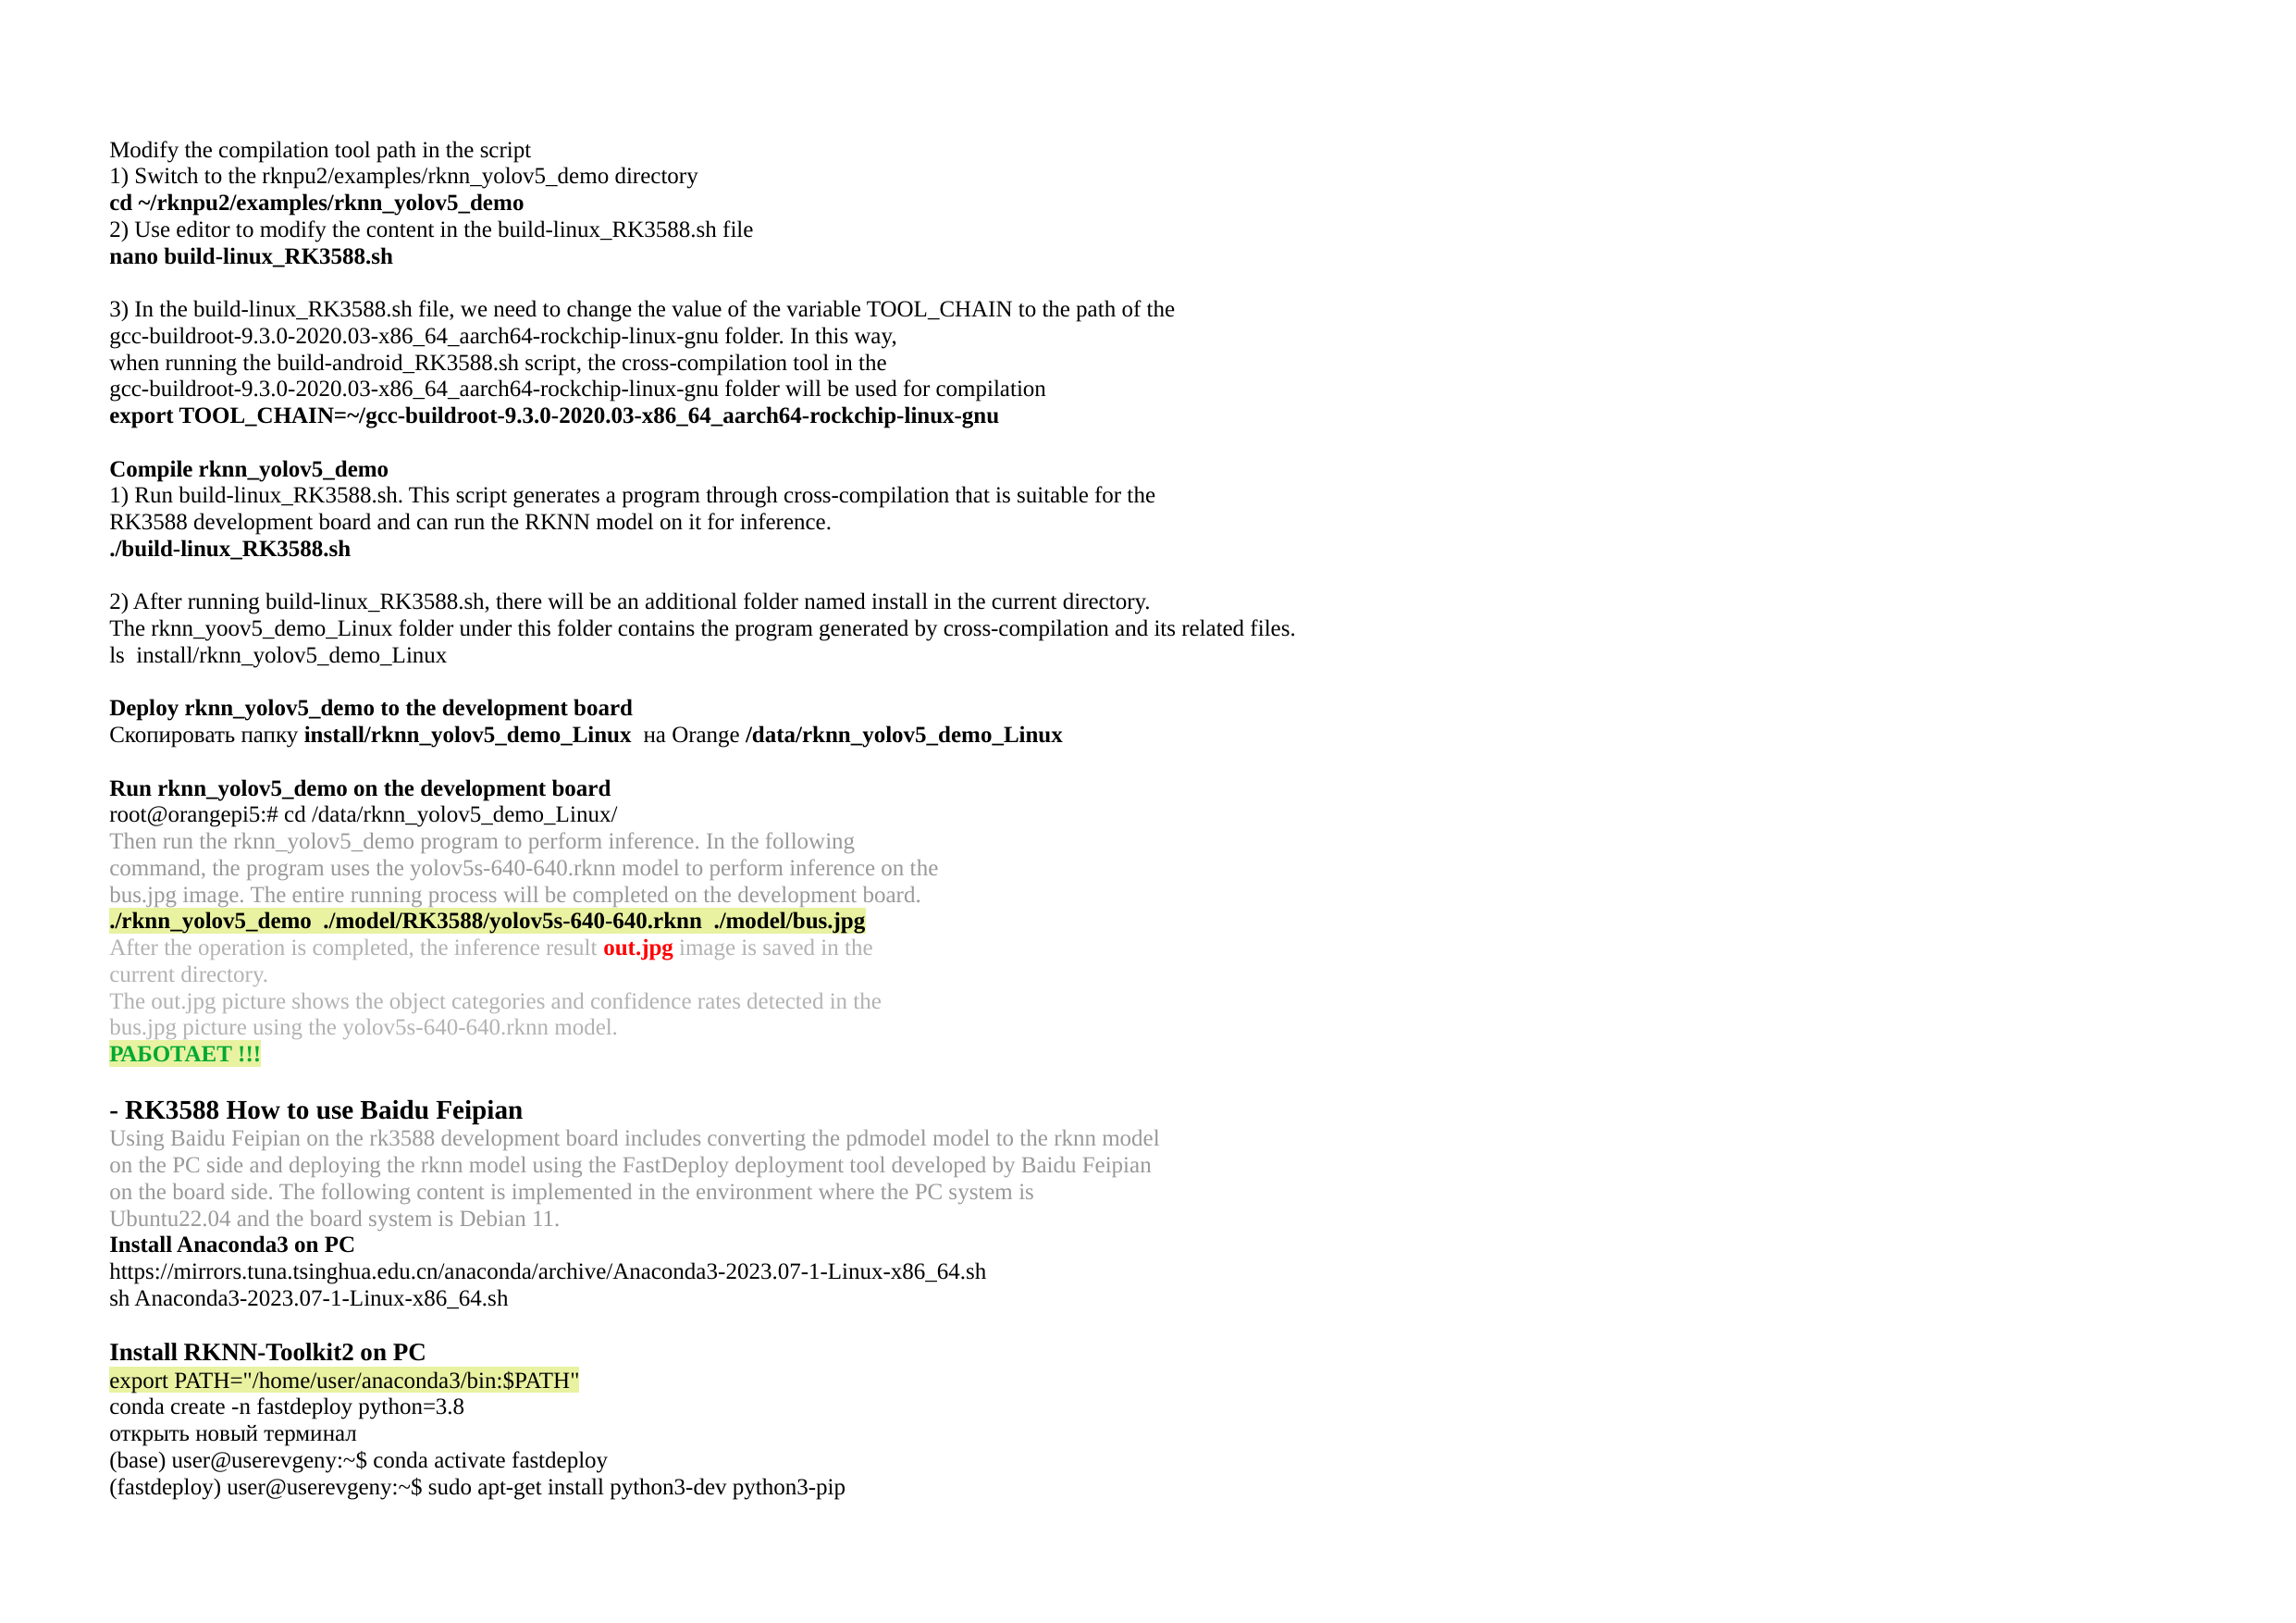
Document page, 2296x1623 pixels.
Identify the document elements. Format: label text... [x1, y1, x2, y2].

text Скопировать папку install/rknn_yolov5_demo_Linux на Orange /data/rknn_yolov5_demo_Linux [109, 721, 2186, 748]
text sh Anaconda3-2023.07-1-Linux-x86_64.sh [109, 1284, 2186, 1311]
text 1) Run build-linux_RK3588.sh. This script generates a program through cross-compilation that is suitable for the [109, 482, 2186, 508]
text ls install/rknn_yolov5_demo_Linux [109, 641, 2186, 668]
text Compile rknn_yolov5_demo [109, 455, 2186, 482]
text РАБОТАЕТ !!! [109, 1040, 2186, 1067]
text gcc-buildroot-9.3.0-2020.03-x86_64_aarch64-rockchip-linux-gnu folder will be used for compilation [109, 376, 2186, 402]
text on the board side. The following content is implemented in the environment where the PC system is [109, 1178, 2186, 1205]
text bus.jpg picture using the yolov5s-640-640.rknn model. [109, 1014, 2186, 1040]
text command, the program uses the yolov5s-640-640.rknn model to perform inference on the [109, 854, 2186, 881]
text The out.jpg picture shows the object categories and confidence rates detected in the [109, 987, 2186, 1014]
text conda create -n fastdeploy python=3.8 [109, 1393, 2186, 1419]
text Install RKNN-Toolkit2 on PC [109, 1337, 2186, 1367]
text 2) Use editor to modify the content in the build-linux_RK3588.sh file [109, 216, 2186, 242]
text Ubuntu22.04 and the board system is Debian 11. [109, 1205, 2186, 1231]
text Using Baidu Feipian on the rk3588 development board includes converting the pdmodel model to the rknn model [109, 1124, 2186, 1151]
text After the operation is completed, the inference result out.jpg image is saved in the [109, 934, 2186, 960]
text RK3588 development board and can run the RKNN model on it for inference. [109, 508, 2186, 535]
text - RK3588 How to use Baidu Feipian [109, 1094, 2186, 1124]
text gcc-buildroot-9.3.0-2020.03-x86_64_aarch64-rockchip-linux-gnu folder. In this way, [109, 322, 2186, 349]
text открыть новый терминал [109, 1419, 2186, 1446]
text ./build-linux_RK3588.sh [109, 535, 2186, 562]
text ./rknn_yolov5_demo ./model/RK3588/yolov5s-640-640.rknn ./model/bus.jpg [109, 908, 2186, 934]
text export TOOL_CHAIN=~/gcc-buildroot-9.3.0-2020.03-x86_64_aarch64-rockchip-linux-gnu [109, 402, 2186, 428]
text 3) In the build-linux_RK3588.sh file, we need to change the value of the variable TOOL_CHAIN to the path of the [109, 295, 2186, 322]
text export PATH="/home/user/anaconda3/bin:$PATH" [109, 1367, 2186, 1393]
text root@orangepi5:# cd /data/rknn_yolov5_demo_Linux/ [109, 801, 2186, 827]
text Run rknn_yolov5_demo on the development board [109, 774, 2186, 801]
text 1) Switch to the rknpu2/examples/rknn_yolov5_demo directory [109, 163, 2186, 189]
text Install Anaconda3 on PC [109, 1231, 2186, 1258]
text current directory. [109, 960, 2186, 987]
text (base) user@userevgeny:~$ conda activate fastdeploy [109, 1446, 2186, 1473]
text 2) After running build-linux_RK3588.sh, there will be an additional folder named install in the current directory. [109, 588, 2186, 614]
text Modify the compilation tool path in the script [109, 136, 2186, 163]
text Deploy rknn_yolov5_demo to the development board [109, 695, 2186, 721]
text bus.jpg image. The entire running process will be completed on the development board. [109, 881, 2186, 908]
text cd ~/rknpu2/examples/rknn_yolov5_demo [109, 189, 2186, 216]
text when running the build-android_RK3588.sh script, the cross-compilation tool in the [109, 349, 2186, 376]
text The rknn_yoov5_demo_Linux folder under this folder contains the program generated by cross-compilation and its related files. [109, 614, 2186, 641]
text https://mirrors.tuna.tsinghua.edu.cn/anaconda/archive/Anaconda3-2023.07-1-Linux-x86_64.sh [109, 1258, 2186, 1284]
text Then run the rknn_yolov5_demo program to perform inference. In the following [109, 827, 2186, 854]
text on the PC side and deploying the rknn model using the FastDeploy deployment tool developed by Baidu Feipian [109, 1151, 2186, 1178]
text nano build-linux_RK3588.sh [109, 242, 2186, 269]
text (fastdeploy) user@userevgeny:~$ sudo apt-get install python3-dev python3-pip [109, 1473, 2186, 1499]
